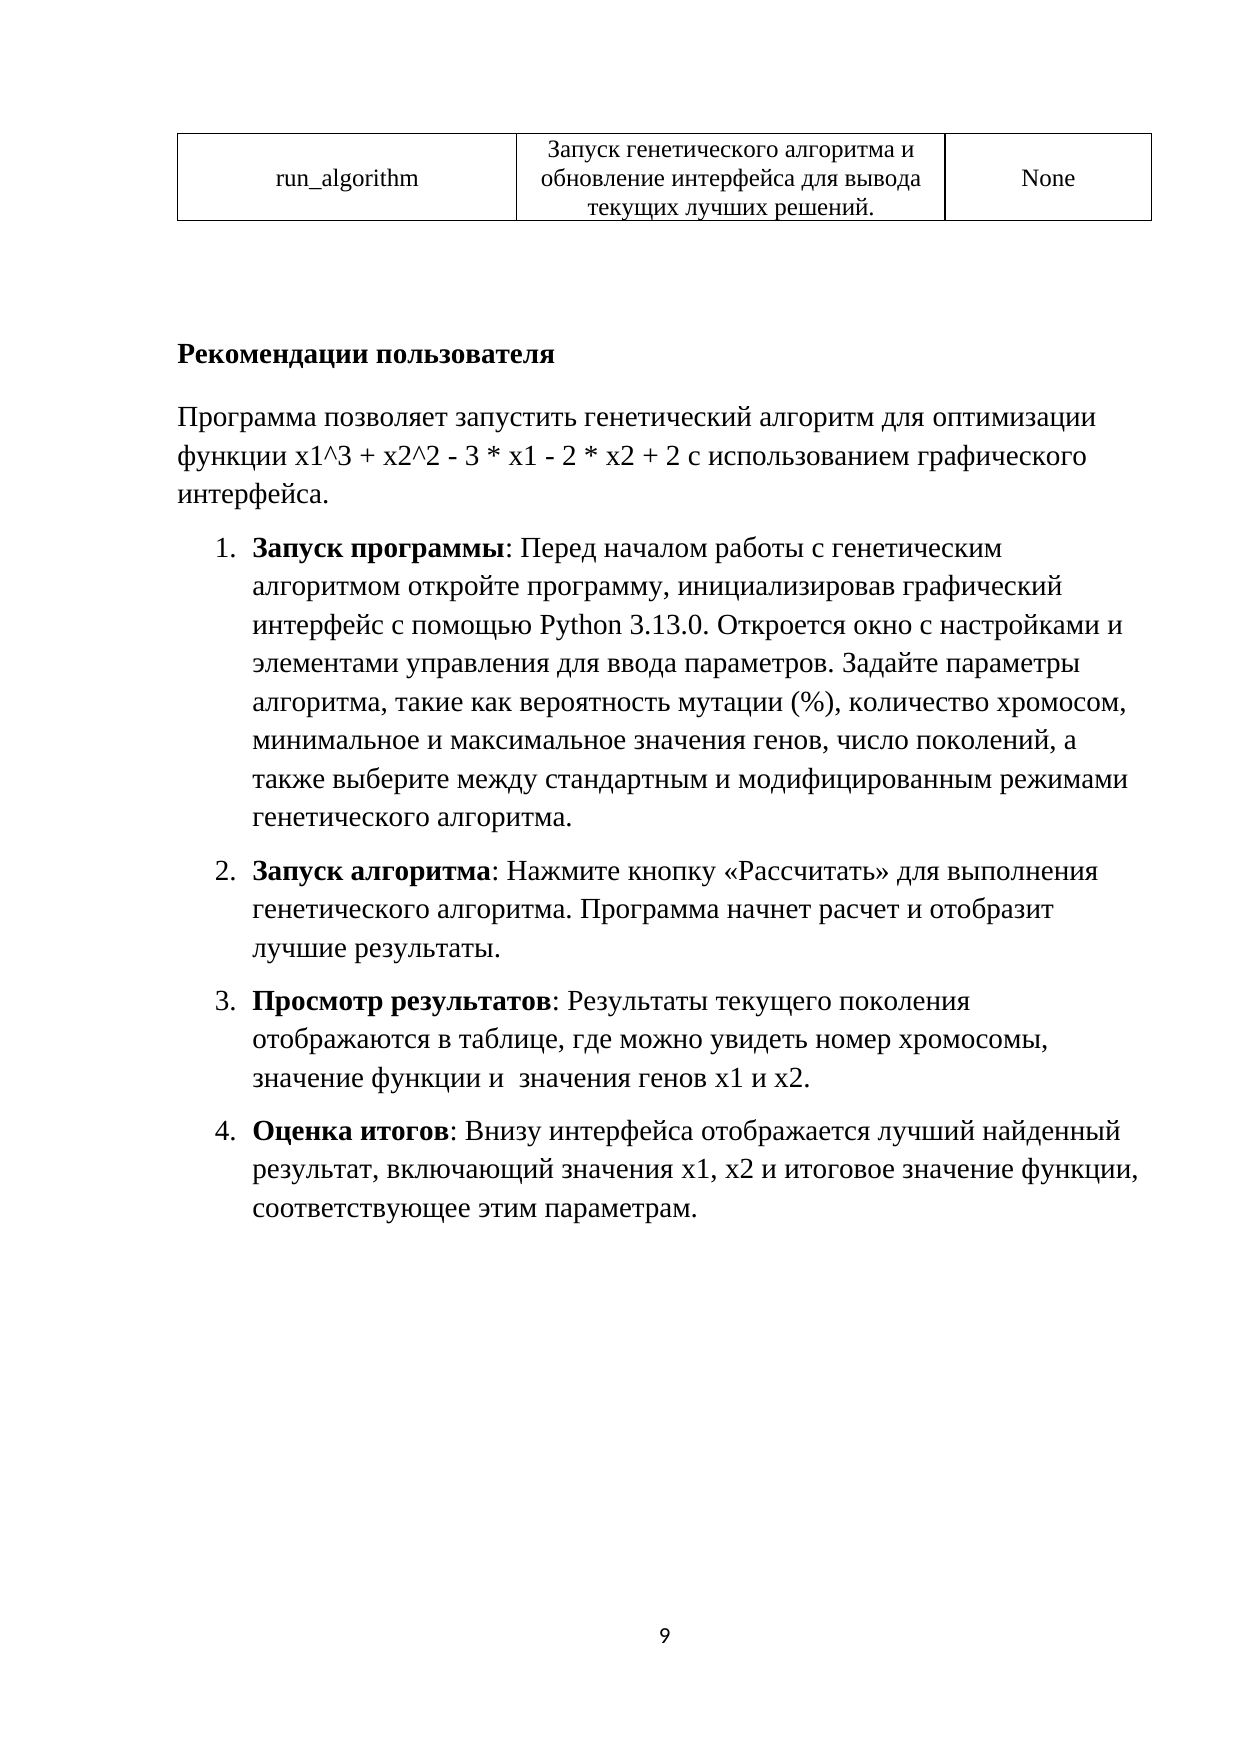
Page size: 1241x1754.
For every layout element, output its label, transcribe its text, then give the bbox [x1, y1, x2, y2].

list Оценка итогов: Внизу интерфейса отображается лучший найденный результат, включающий значения x1, x2 и итоговое значение функции, соответствующее этим параметрам. [214, 1113, 1152, 1224]
subtitle Рекомендации пользователя [177, 336, 1152, 369]
table_cell run_algorithm [178, 134, 516, 220]
table_cell None [946, 134, 1151, 220]
list Просмотр результатов: Результаты текущего поколения отображаются в таблице, где можно увидеть номер хромосомы, значение функции и значения генов x1 и x2. [214, 983, 1152, 1093]
list Запуск алгоритма: Нажмите кнопку «Рассчитать» для выполнения генетического алгоритма. Программа начнет расчет и отобразит лучшие результаты. [214, 853, 1152, 963]
text Программа позволяет запустить генетический алгоритм для оптимизации функции x1^3 + x2^2 - 3 * x1 - 2 * x2 + 2 с использованием графического интерфейса. [177, 399, 1152, 510]
list Запуск программы: Перед началом работы с генетическим алгоритмом откройте программу, инициализировав графический интерфейс с помощью Python 3.13.0. Откроется окно с настройками и элементами управления для ввода параметров. Задайте параметры алгоритма, такие как вероятность мутации (%), количество хромосом, минимальное и максимальное значения генов, число поколений, а также выберите между стандартным и модифицированным режимами генетического алгоритма. [214, 530, 1152, 833]
table_cell Запуск генетического алгоритма и обновление интерфейса для вывода текущих лучших решений. [517, 134, 944, 220]
